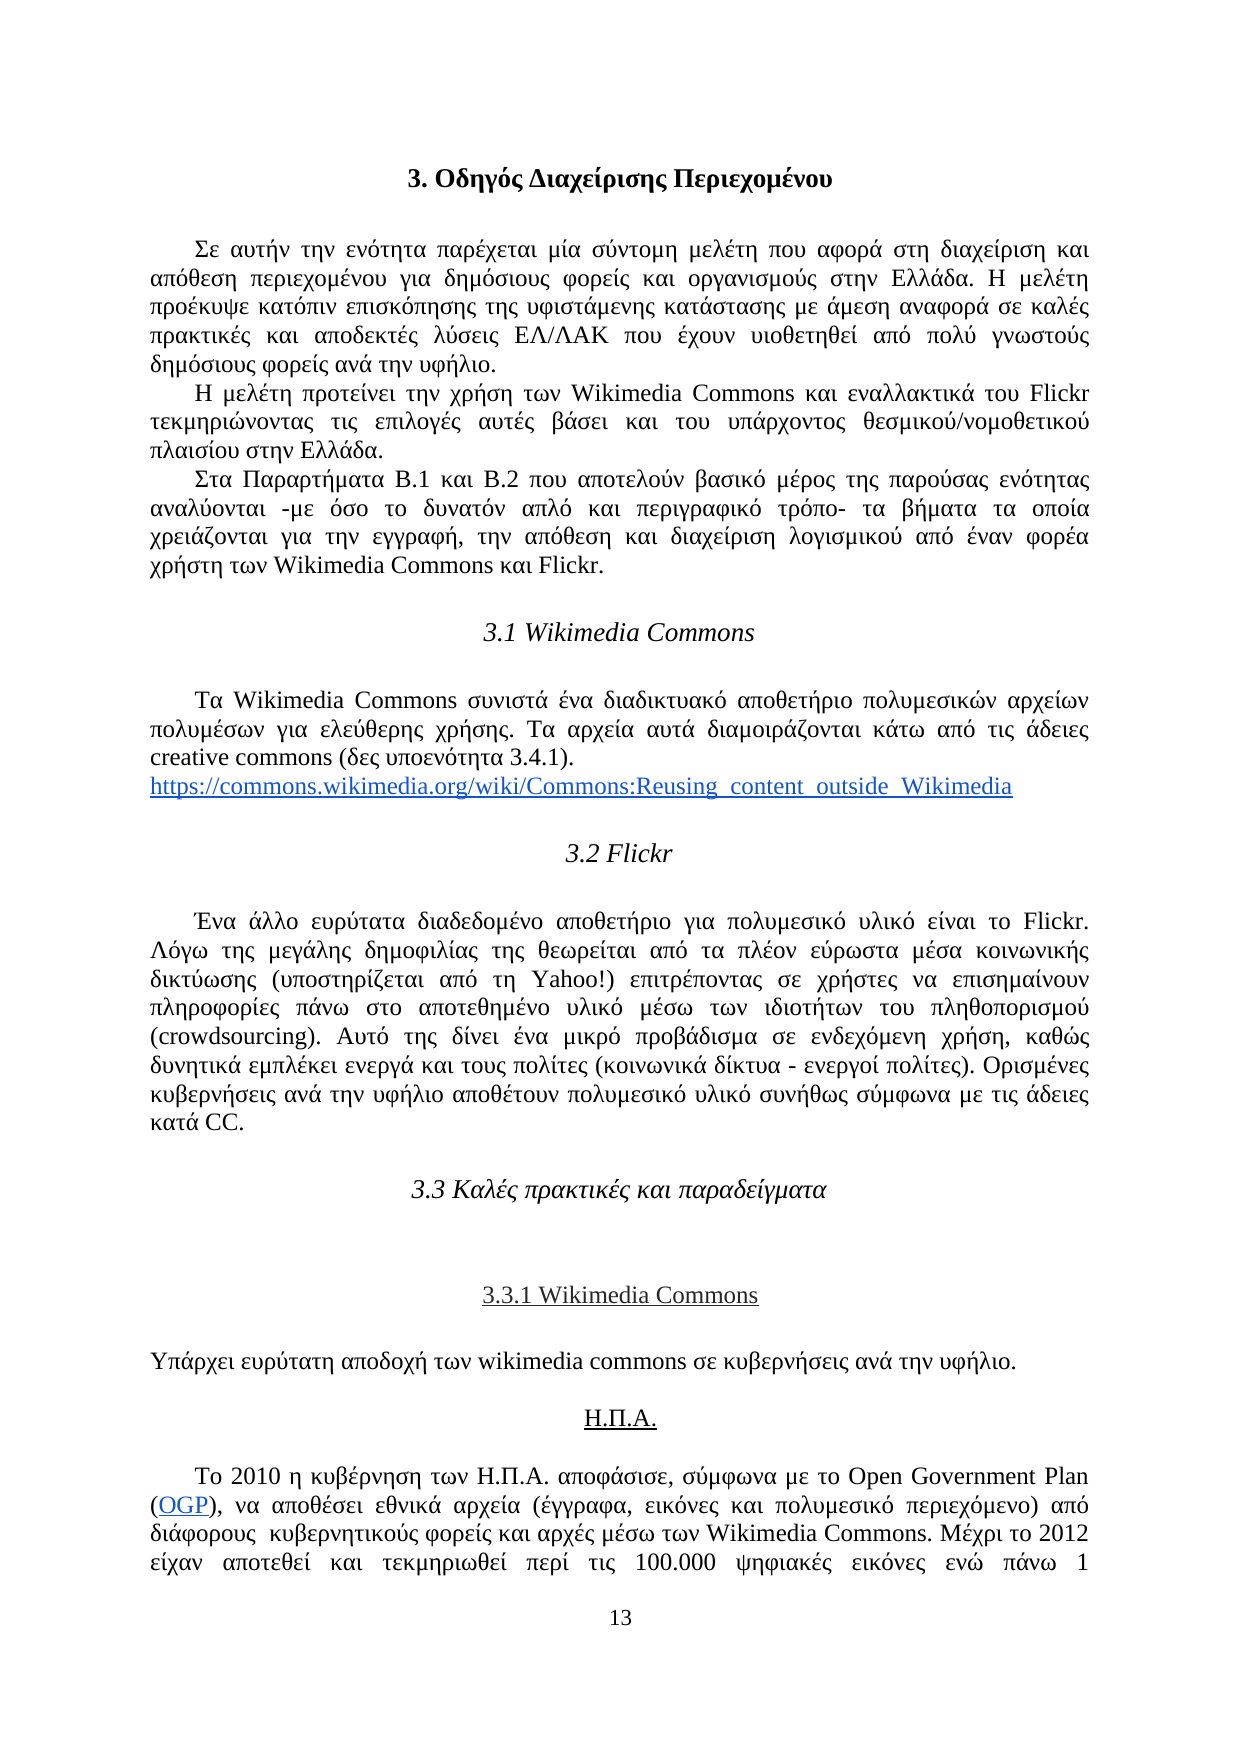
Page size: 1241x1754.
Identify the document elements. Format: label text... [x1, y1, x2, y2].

subtitle 3.3.1 Wikimedia Commons [150, 1280, 1091, 1308]
text Ένα άλλο ευρύτατα διαδεδομένο αποθετήριο για πολυμεσικό υλικό είναι το Flickr. Λόγω της μεγάλης δημοφιλίας της θεωρείται από τα πλέον εύρωστα μέσα κοινωνικής δικτύωσης (υποστηρίζεται από τη Yahoo!) επιτρέποντας σε χρήστες να επισημαίνουν πληροφορίες πάνω στο αποτεθημένο υλικό μέσω των ιδιοτήτων του πληθοπορισμού (crowdsourcing). Αυτό της δίνει ένα μικρό προβάδισμα σε ενδεχόμενη χρήση, καθώς δυνητικά εμπλέκει ενεργά και τους πολίτες (κοινωνικά δίκτυα - ενεργοί πολίτες). Ορισμένες κυβερνήσεις ανά την υφήλιο αποθέτουν πολυμεσικό υλικό συνήθως σύμφωνα με τις άδειες κατά CC. [150, 906, 1091, 1136]
subtitle 3.3 Καλές πρακτικές και παραδείγματα [150, 1174, 1091, 1205]
text Υπάρχει ευρύτατη αποδοχή των wikimedia commons σε κυβερνήσεις ανά την υφήλιο. [150, 1346, 1091, 1375]
text Το 2010 η κυβέρνηση των Η.Π.Α. αποφάσισε, σύμφωνα με το Open Government Plan (OGP), να αποθέσει εθνικά αρχεία (έγγραφα, εικόνες και πολυμεσικό περιεχόμενο) από διάφορους κυβερνητικούς φορείς και αρχές μέσω των Wikimedia Commons. Μέχρι το 2012 είχαν αποτεθεί και τεκμηριωθεί περί τις 100.000 ψηφιακές εικόνες ενώ πάνω 1 [150, 1461, 1091, 1576]
subtitle 3. Οδηγός Διαχείρισης Περιεχομένου [150, 162, 1091, 193]
text Τα Wikimedia Commons συνιστά ένα διαδικτυακό αποθετήριο πολυμεσικών αρχείων πολυμέσων για ελεύθερης χρήσης. Τα αρχεία αυτά διαμοιράζονται κάτω από τις άδειες creative commons (δες υποενότητα 3.4.1). [150, 685, 1091, 771]
text Στα Παραρτήματα Β.1 και Β.2 που αποτελούν βασικό μέρος της παρούσας ενότητας αναλύονται -με όσο το δυνατόν απλό και περιγραφικό τρόπο- τα βήματα τα οποία χρειάζονται για την εγγραφή, την απόθεση και διαχείριση λογισμικού από έναν φορέα χρήστη των Wikimedia Commons και Flickr. [150, 464, 1091, 579]
subtitle 3.2 Flickr [150, 837, 1091, 869]
text Σε αυτήν την ενότητα παρέχεται μία σύντομη μελέτη που αφορά στη διαχείριση και απόθεση περιεχομένου για δημόσιους φορείς και οργανισμούς στην Ελλάδα. Η μελέτη προέκυψε κατόπιν επισκόπησης της υφιστάμενης κατάστασης με άμεση αναφορά σε καλές πρακτικές και αποδεκτές λύσεις ΕΛ/ΛΑΚ που έχουν υιοθετηθεί από πολύ γνωστούς δημόσιους φορείς ανά την υφήλιο. [150, 234, 1091, 378]
text Η.Π.Α. [150, 1403, 1091, 1432]
text https://commons.wikimedia.org/wiki/Commons:Reusing_content_outside_Wikimedia [150, 771, 1091, 800]
subtitle 3.1 Wikimedia Commons [150, 616, 1091, 647]
text Η μελέτη προτείνει την χρήση των Wikimedia Commons και εναλλακτικά του Flickr τεκμηριώνοντας τις επιλογές αυτές βάσει και του υπάρχοντος θεσμικού/νομοθετικού πλαισίου στην Ελλάδα. [150, 378, 1091, 464]
